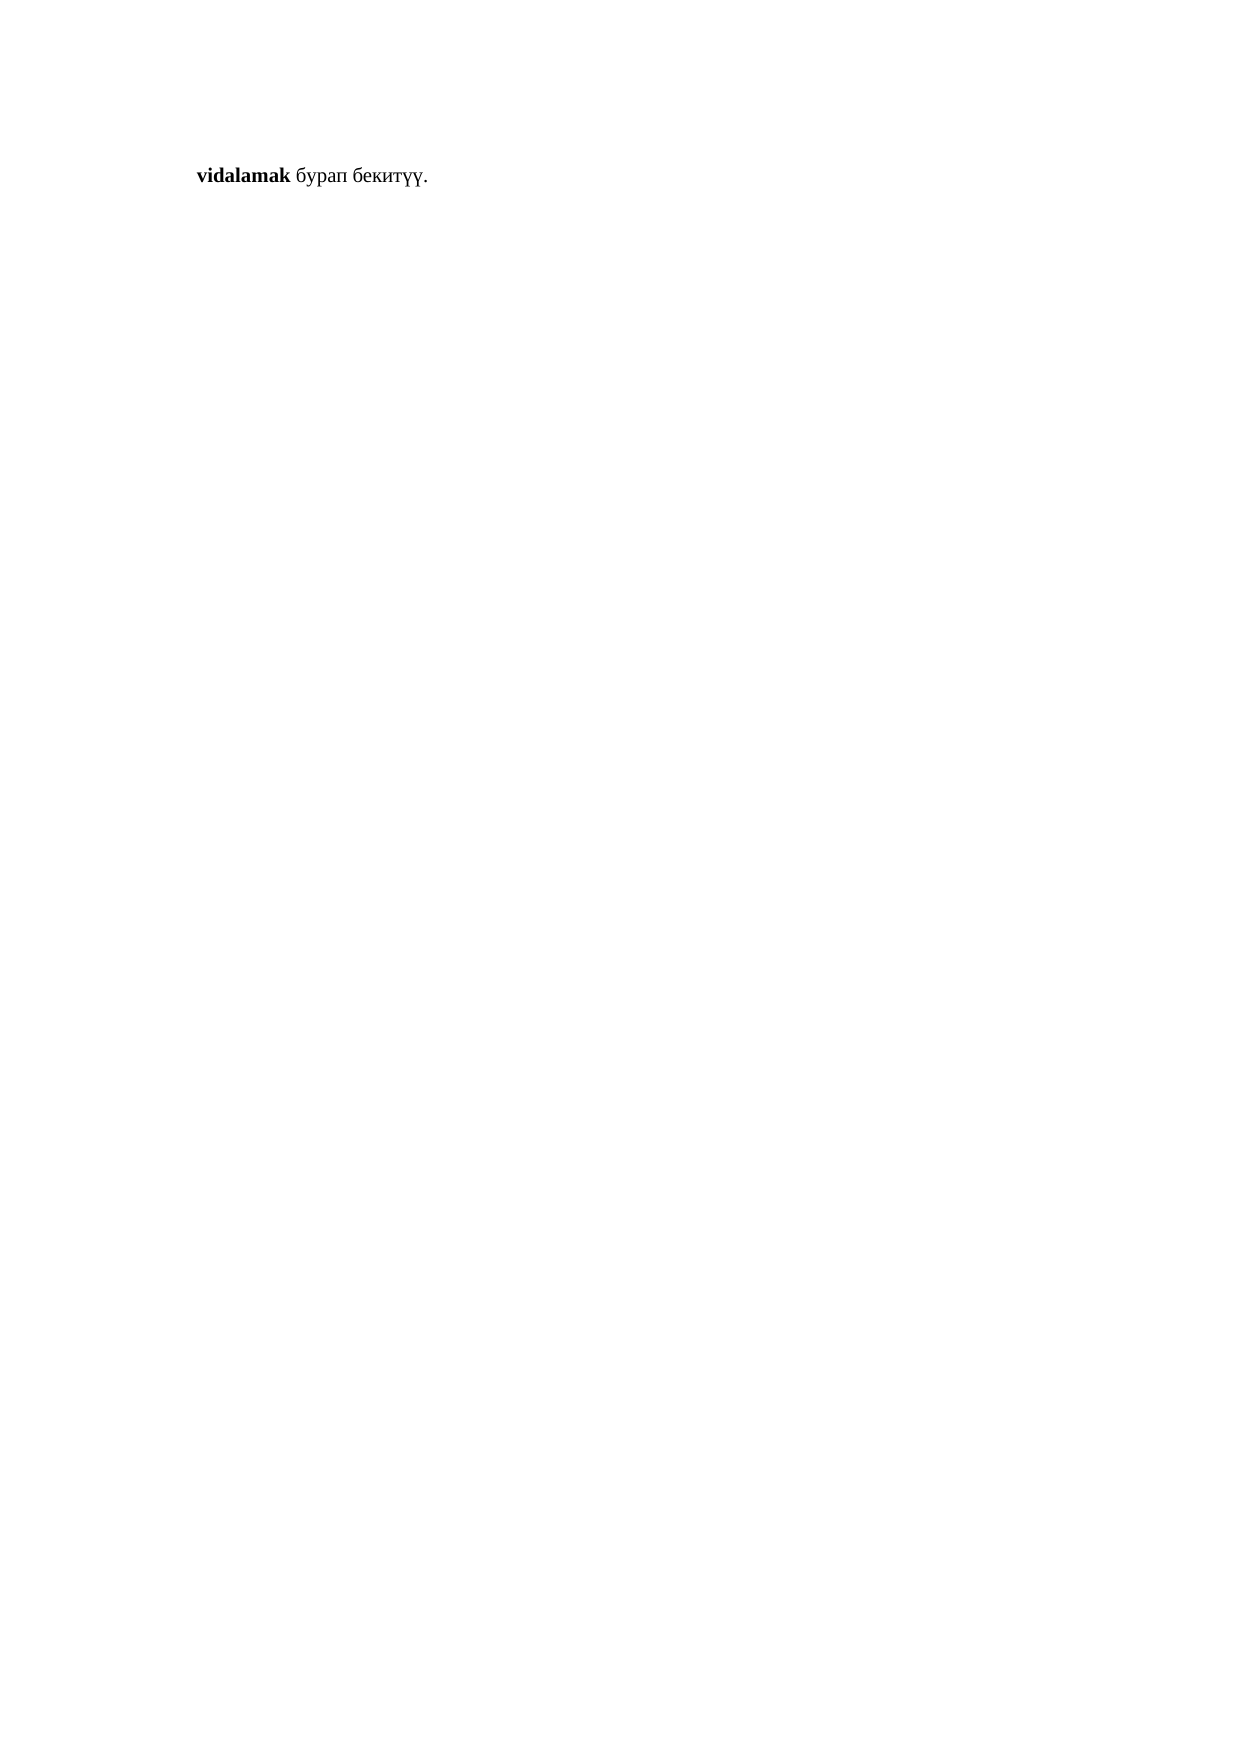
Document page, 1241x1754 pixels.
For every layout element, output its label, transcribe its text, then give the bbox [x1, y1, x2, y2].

text vidalamak бурап бекитүү. [197, 164, 609, 188]
